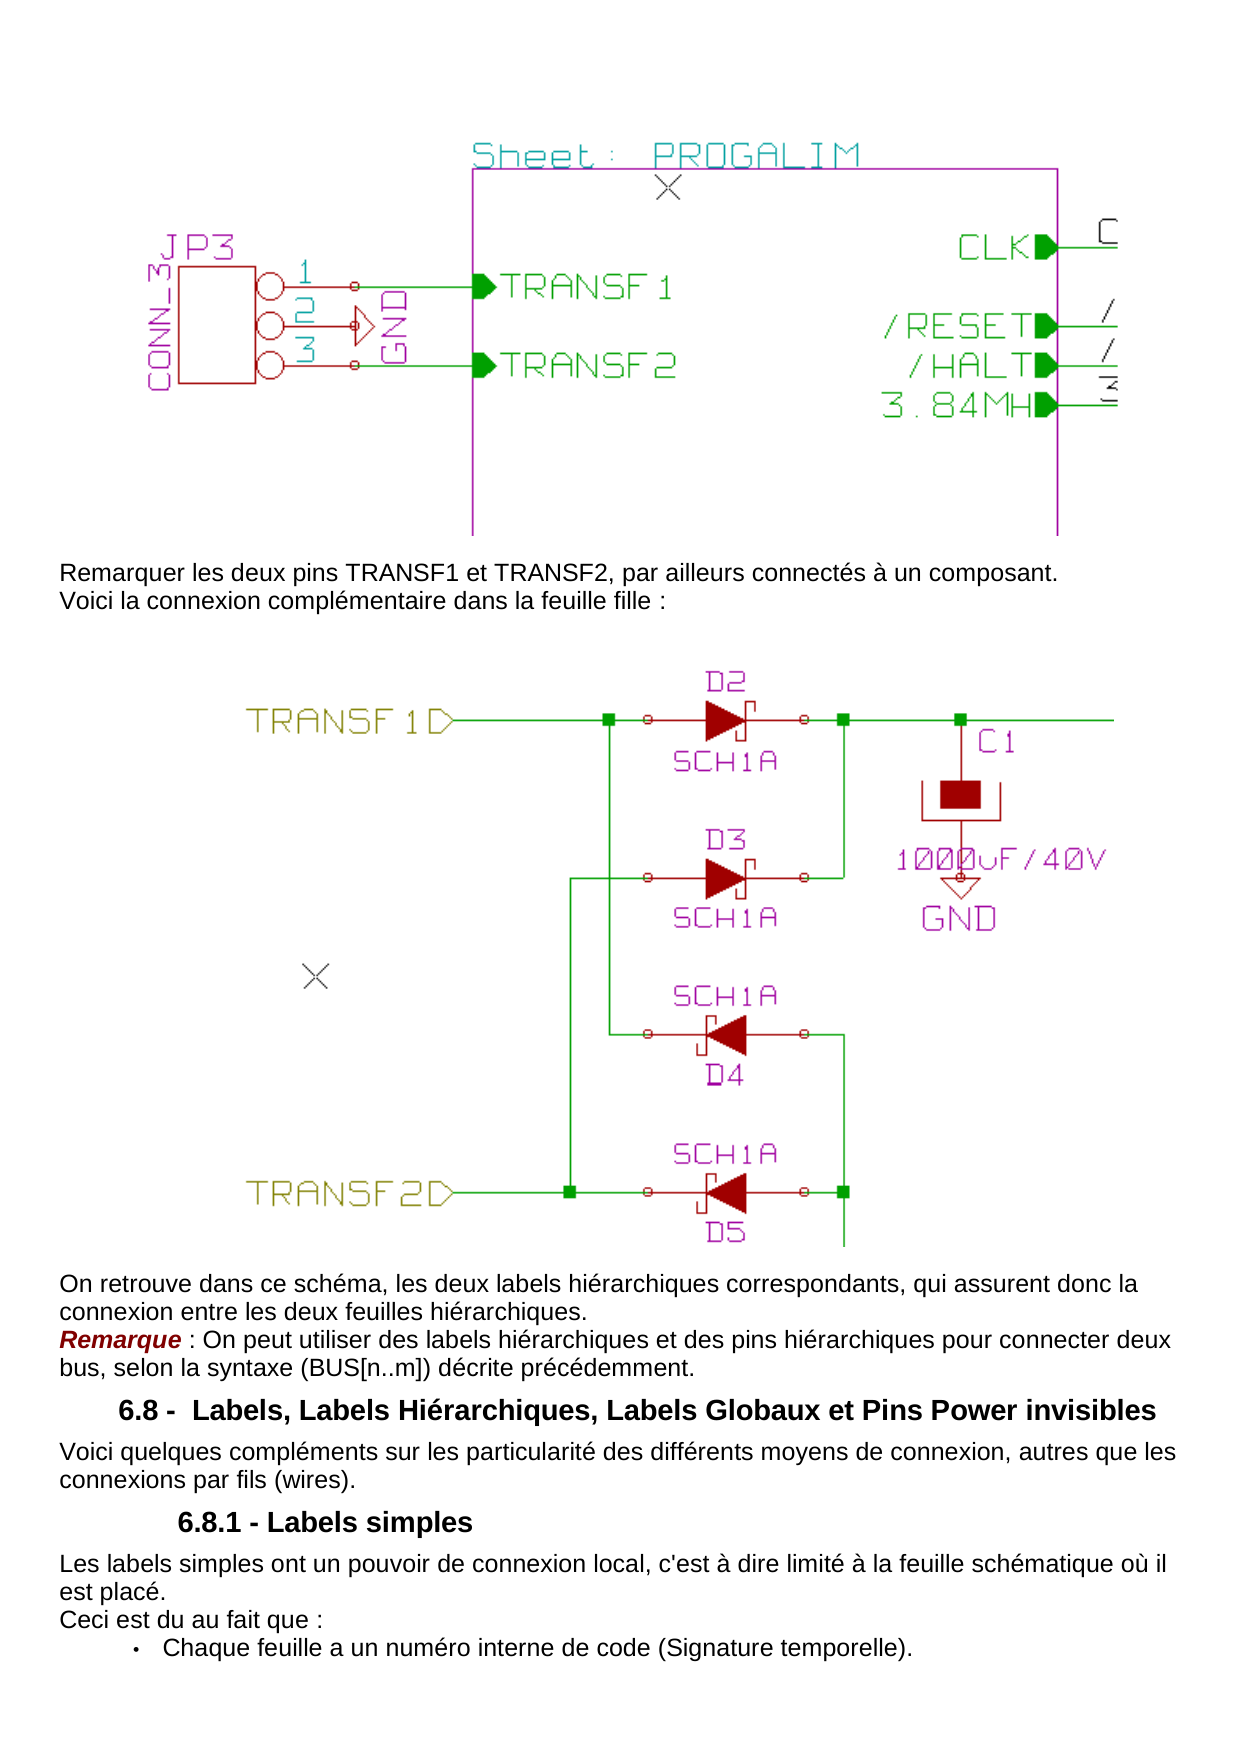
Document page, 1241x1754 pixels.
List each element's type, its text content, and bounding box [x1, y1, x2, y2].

text Ceci est du au fait que : [59, 1606, 1181, 1634]
text On retrouve dans ce schéma, les deux labels hiérarchiques correspondants, qui assurent donc la connexion entre les deux feuilles hiérarchiques. [59, 1270, 1181, 1326]
text Remarque : On peut utiliser des labels hiérarchiques et des pins hiérarchiques pour connecter deux bus, selon la syntaxe (BUS[n..m]) décrite précédemment. [59, 1326, 1181, 1382]
subtitle Labels, Labels Hiérarchiques, Labels Globaux et Pins Power invisibles [118, 1394, 1181, 1426]
text Voici quelques compléments sur les particularité des différents moyens de connexion, autres que les connexions par fils (wires). [59, 1438, 1181, 1494]
text Voici la connexion complémentaire dans la feuille fille : [59, 587, 1181, 614]
text Remarquer les deux pins TRANSF1 et TRANSF2, par ailleurs connectés à un composant. [59, 558, 1181, 587]
subtitle Labels simples [177, 1506, 1181, 1538]
picture [126, 637, 1114, 1247]
list Chaque feuille a un numéro interne de code (Signature temporelle). [133, 1634, 1181, 1662]
text Les labels simples ont un pouvoir de connexion local, c'est à dire limité à la feuille schématique où il est placé. [59, 1550, 1181, 1606]
